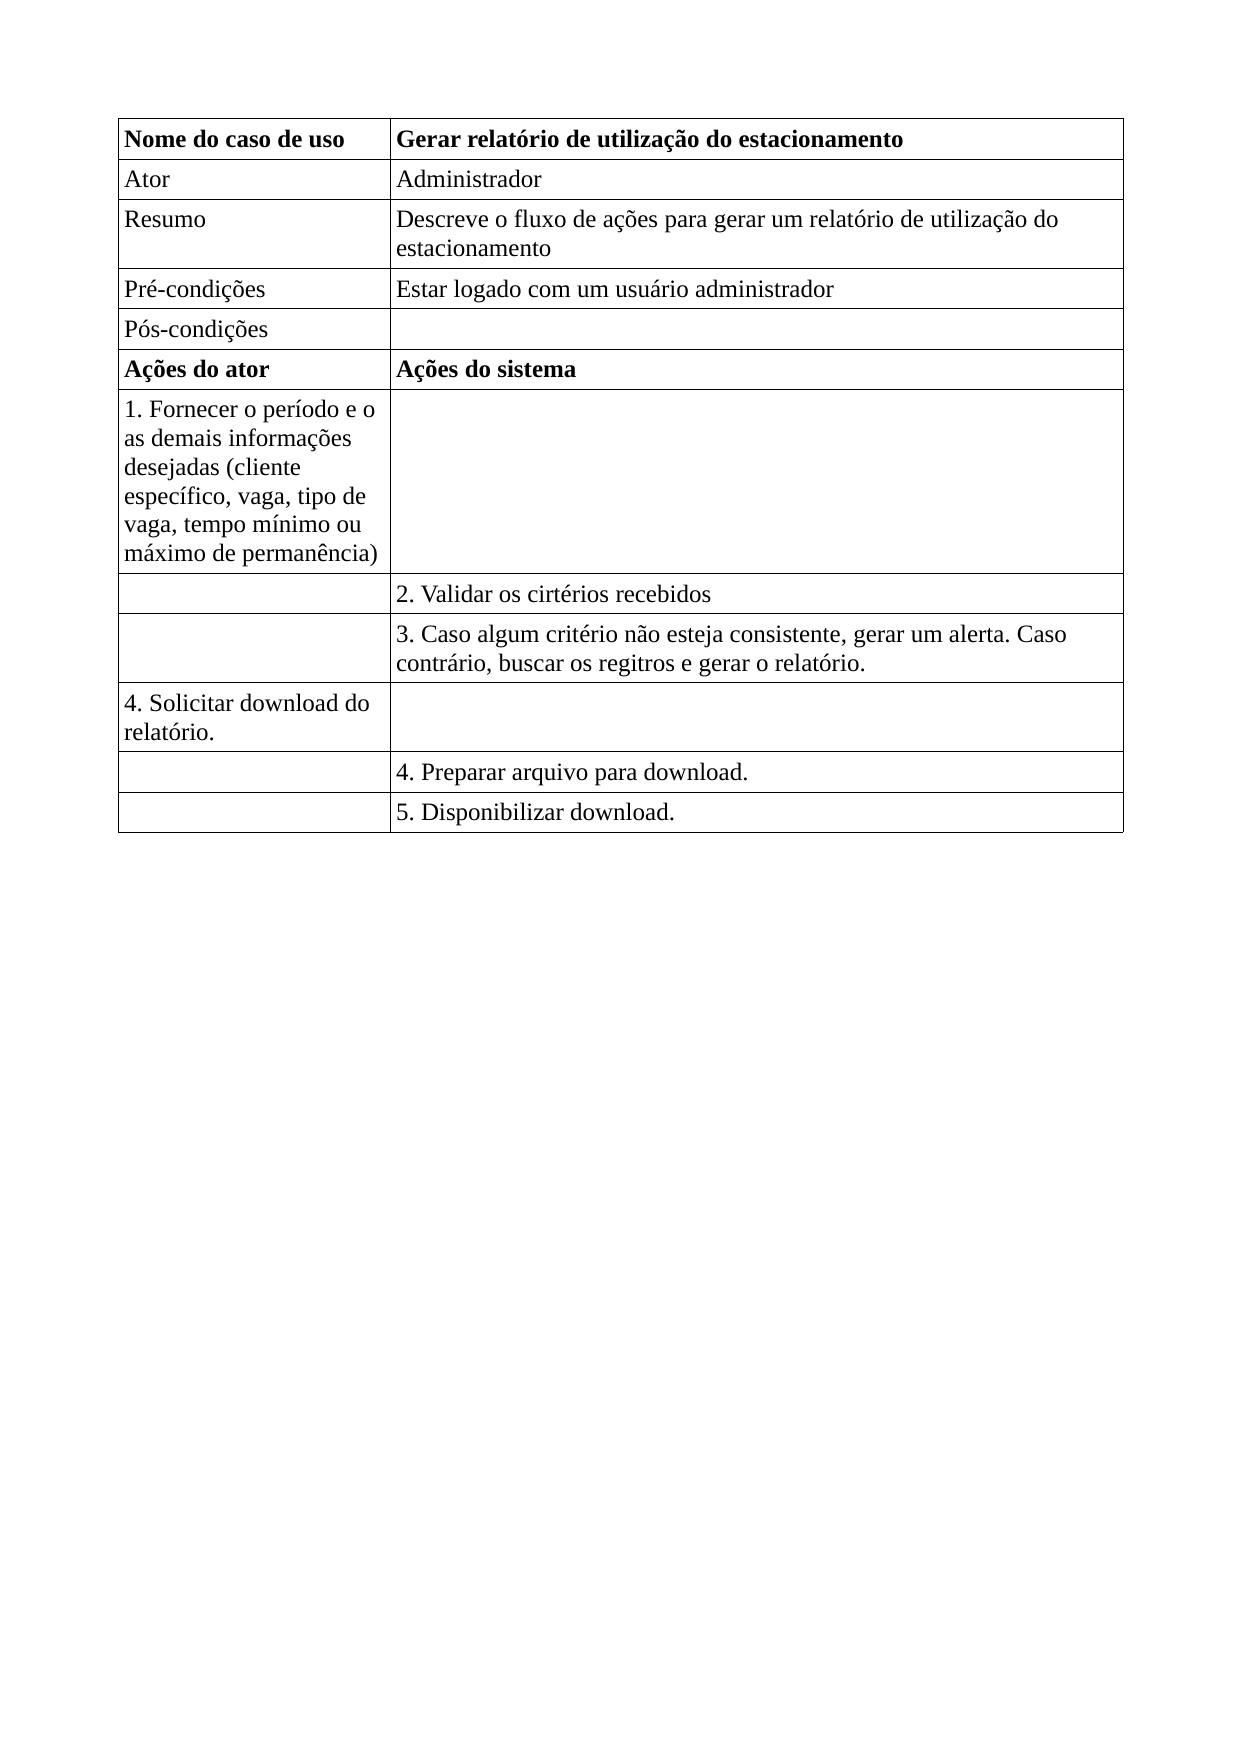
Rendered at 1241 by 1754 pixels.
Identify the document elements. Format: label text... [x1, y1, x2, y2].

table_cell [391, 309, 1123, 348]
table_cell Ações do ator [119, 350, 390, 389]
table_cell 4. Preparar arquivo para download. [391, 752, 1123, 792]
table_cell [119, 614, 390, 682]
table_cell [119, 574, 390, 613]
table_cell [119, 752, 390, 792]
table_cell Pós-condições [119, 309, 390, 348]
table_cell [119, 793, 390, 832]
table_cell 3. Caso algum critério não esteja consistente, gerar um alerta. Caso contrário, buscar os regitros e gerar o relatório. [391, 614, 1123, 682]
table_header Nome do caso de uso [119, 119, 390, 158]
table_cell 2. Validar os cirtérios recebidos [391, 574, 1123, 613]
table_cell [391, 390, 1123, 573]
table_cell Descreve o fluxo de ações para gerar um relatório de utilização do estacionamento [391, 200, 1123, 268]
table_cell [391, 683, 1123, 751]
table_cell Ator [119, 160, 390, 199]
table_cell 5. Disponibilizar download. [391, 793, 1123, 832]
table_cell 1. Fornecer o período e o as demais informações desejadas (cliente específico, vaga, tipo de vaga, tempo mínimo ou máximo de permanência) [119, 390, 390, 573]
table_cell Administrador [391, 160, 1123, 199]
table_header Gerar relatório de utilização do estacionamento [391, 119, 1123, 158]
table_cell Pré-condições [119, 269, 390, 308]
table_cell Resumo [119, 200, 390, 268]
table_cell Ações do sistema [391, 350, 1123, 389]
table_cell Estar logado com um usuário administrador [391, 269, 1123, 308]
table_cell 4. Solicitar download do relatório. [119, 683, 390, 751]
